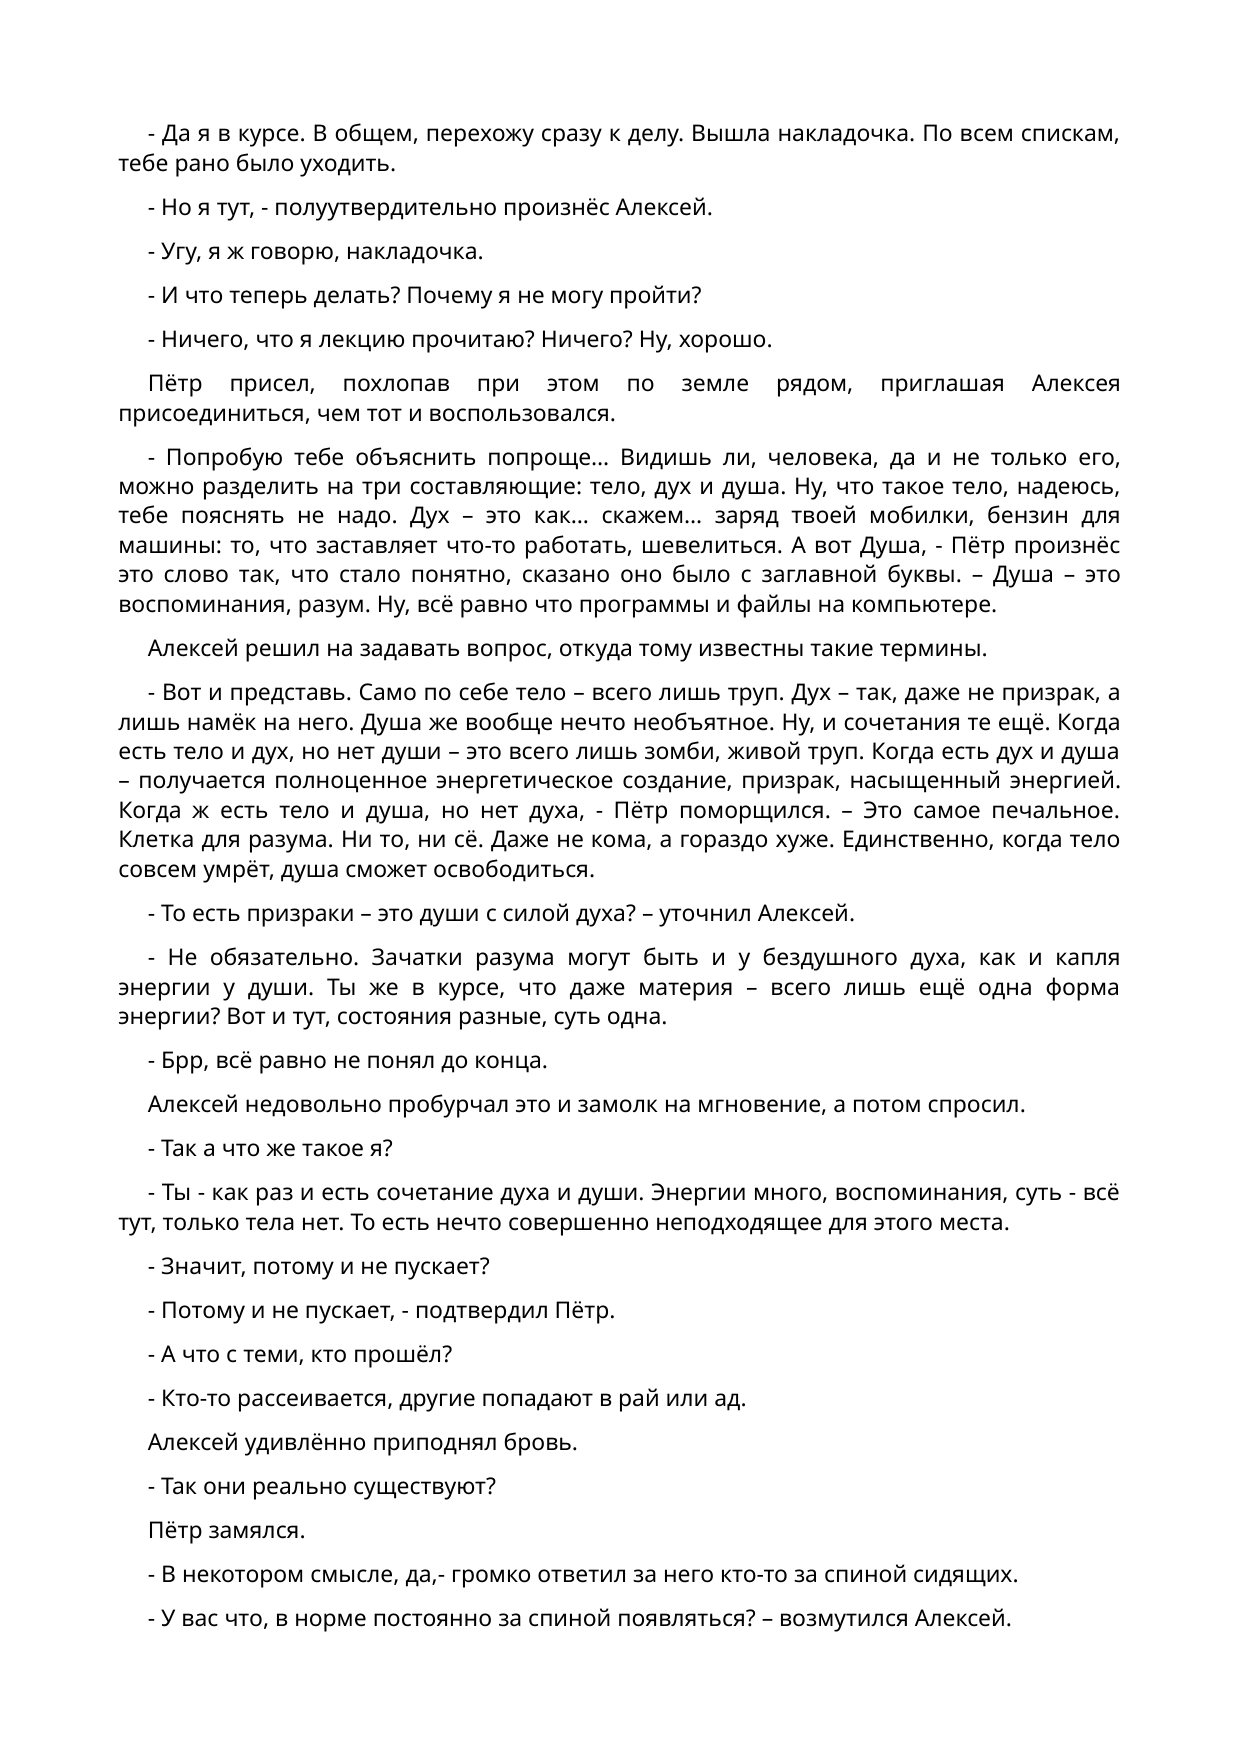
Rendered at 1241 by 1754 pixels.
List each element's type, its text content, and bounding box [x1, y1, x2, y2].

text - В некотором смысле, да,- громко ответил за него кто-то за спиной сидящих. [118, 1559, 1122, 1589]
text - А что с теми, кто прошёл? [118, 1339, 1122, 1368]
text - Брр, всё равно не понял до конца. [118, 1045, 1122, 1074]
text - Потому и не пускает, - подтвердил Пётр. [118, 1295, 1122, 1324]
text - И что теперь делать? Почему я не могу пройти? [118, 280, 1122, 309]
text Алексей недовольно пробурчал это и замолк на мгновение, а потом спросил. [118, 1089, 1122, 1118]
text - У вас что, в норме постоянно за спиной появляться? – возмутился Алексей. [118, 1603, 1122, 1633]
text Пётр замялся. [118, 1515, 1122, 1544]
text - Но я тут, - полуутвердительно произнёс Алексей. [118, 192, 1122, 221]
text - То есть призраки – это души с силой духа? – уточнил Алексей. [118, 898, 1122, 927]
text Алексей удивлённо приподнял бровь. [118, 1427, 1122, 1456]
text - Попробую тебе объяснить попроще… Видишь ли, человека, да и не только его, можно разделить на три составляющие: тело, дух и душа. Ну, что такое тело, надеюсь, тебе пояснять не надо. Дух – это как… скажем… заряд твоей мобилки, бензин для машины: то, что заставляет что-то работать, шевелиться. А вот Душа, - Пётр произнёс это слово так, что стало понятно, сказано оно было с заглавной буквы. – Душа – это воспоминания, разум. Ну, всё равно что программы и файлы на компьютере. [118, 441, 1122, 618]
text - Угу, я ж говорю, накладочка. [118, 236, 1122, 265]
text - Кто-то рассеивается, другие попадают в рай или ад. [118, 1383, 1122, 1412]
text - Вот и представь. Само по себе тело – всего лишь труп. Дух – так, даже не призрак, а лишь намёк на него. Душа же вообще нечто необъятное. Ну, и сочетания те ещё. Когда есть тело и дух, но нет души – это всего лишь зомби, живой труп. Когда есть дух и душа – получается полноценное энергетическое создание, призрак, насыщенный энергией. Когда ж есть тело и душа, но нет духа, - Пётр поморщился. – Это самое печальное. Клетка для разума. Ни то, ни сё. Даже не кома, а гораздо хуже. Единственно, когда тело совсем умрёт, душа сможет освободиться. [118, 677, 1122, 883]
text - Ты - как раз и есть сочетание духа и души. Энергии много, воспоминания, суть - всё тут, только тела нет. То есть нечто совершенно неподходящее для этого места. [118, 1177, 1122, 1236]
text - Значит, потому и не пускает? [118, 1251, 1122, 1280]
text Алексей решил на задавать вопрос, откуда тому известны такие термины. [118, 633, 1122, 662]
text - Да я в курсе. В общем, перехожу сразу к делу. Вышла накладочка. По всем спискам, тебе рано было уходить. [118, 118, 1122, 177]
text - Не обязательно. Зачатки разума могут быть и у бездушного духа, как и капля энергии у души. Ты же в курсе, что даже материя – всего лишь ещё одна форма энергии? Вот и тут, состояния разные, суть одна. [118, 942, 1122, 1030]
text - Ничего, что я лекцию прочитаю? Ничего? Ну, хорошо. [118, 324, 1122, 353]
text Пётр присел, похлопав при этом по земле рядом, приглашая Алексея присоединиться, чем тот и воспользовался. [118, 368, 1122, 427]
text - Так они реально существуют? [118, 1471, 1122, 1501]
text - Так а что же такое я? [118, 1133, 1122, 1163]
